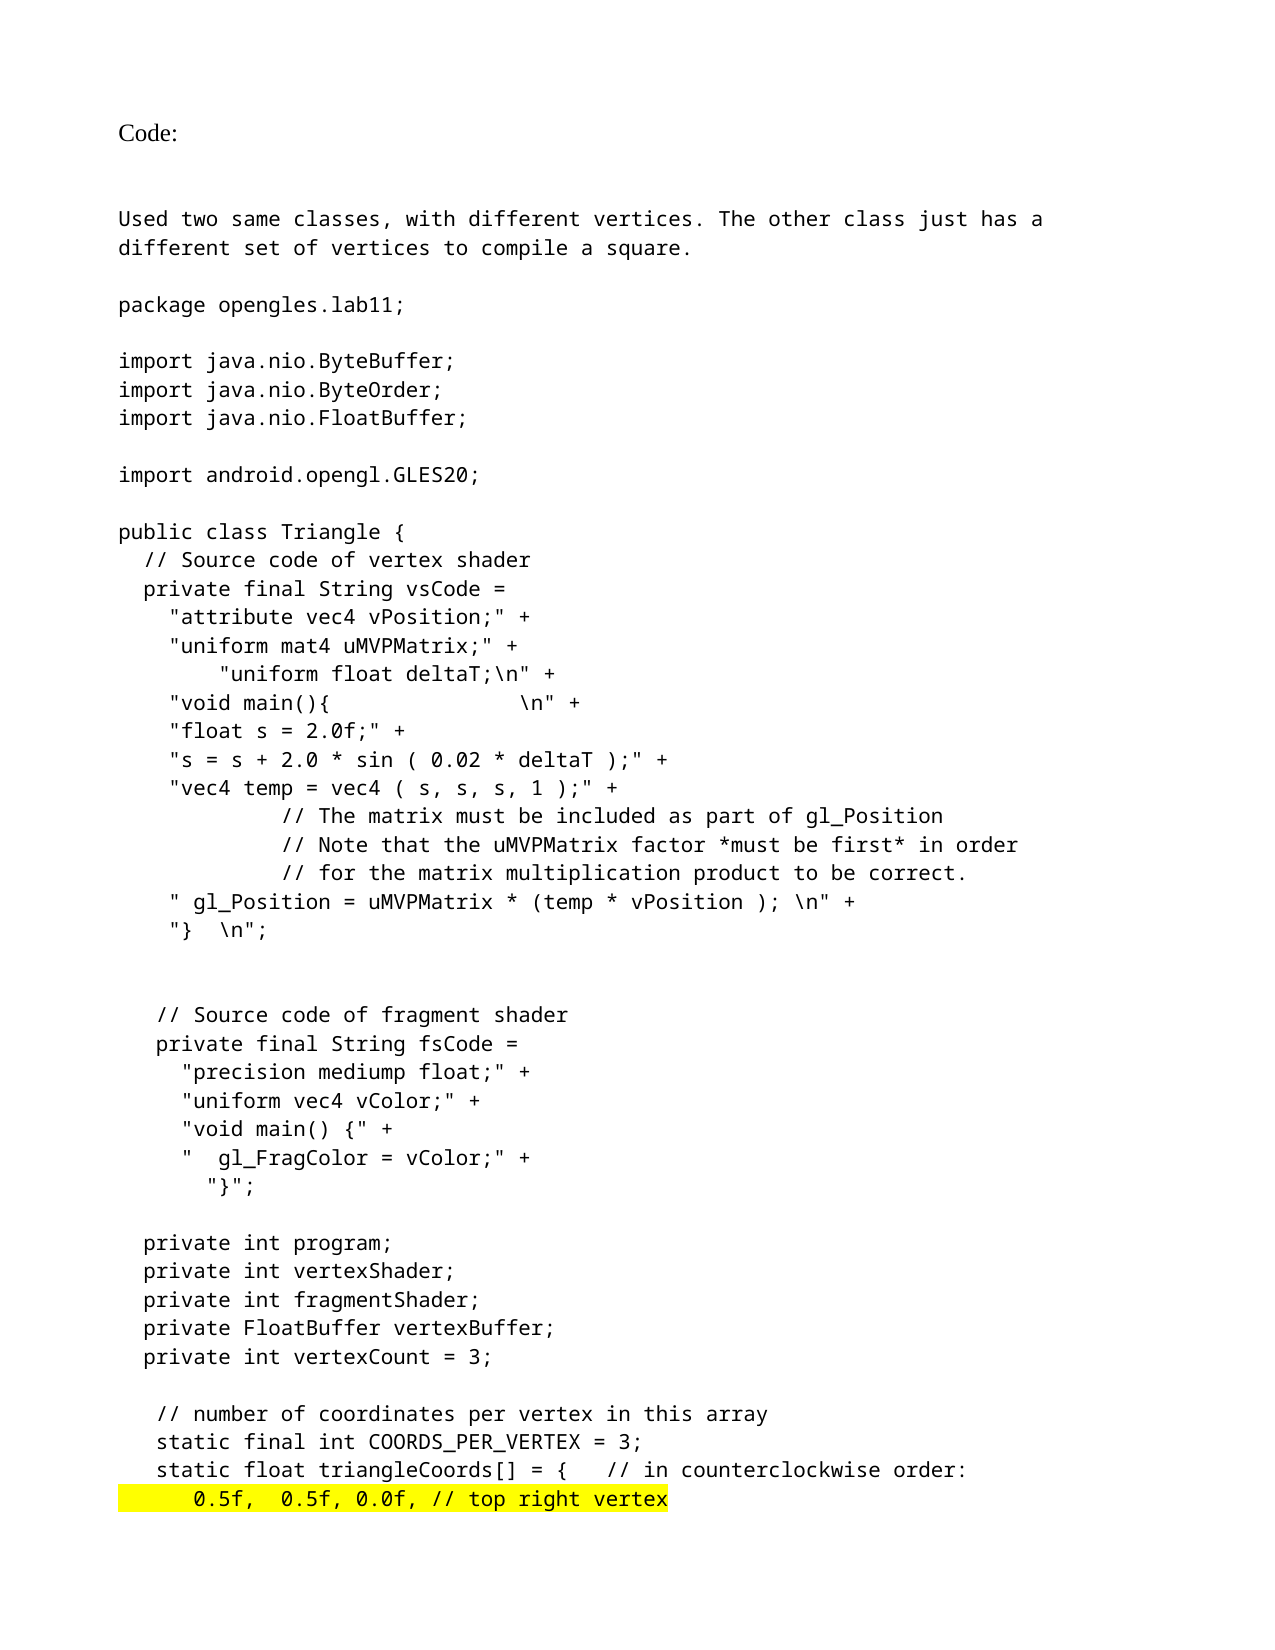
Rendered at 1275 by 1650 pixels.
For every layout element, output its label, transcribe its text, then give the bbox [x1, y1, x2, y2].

text private int vertexShader; [118, 1257, 1157, 1285]
text import java.nio.ByteBuffer; [118, 347, 1157, 375]
text package opengles.lab11; [118, 290, 1157, 318]
text " gl_Position = uMVPMatrix * (temp * vPosition ); \n" + [118, 887, 1157, 915]
text import java.nio.FloatBuffer; [118, 403, 1157, 432]
text private int vertexCount = 3; [118, 1342, 1157, 1370]
text "void main(){ \n" + [118, 688, 1157, 716]
text "}"; [118, 1171, 1157, 1200]
text Used two same classes, with different vertices. The other class just has a different set of vertices to compile a square. [118, 204, 1157, 261]
text "precision mediump float;" + [118, 1057, 1157, 1086]
text "float s = 2.0f;" + [118, 716, 1157, 745]
text private final String vsCode = [118, 574, 1157, 602]
text " gl_FragColor = vColor;" + [118, 1143, 1157, 1171]
text "} \n"; [118, 915, 1157, 944]
text import android.opengl.GLES20; [118, 460, 1157, 489]
text public class Triangle { [118, 517, 1157, 546]
text private FloatBuffer vertexBuffer; [118, 1313, 1157, 1342]
text // Source code of vertex shader [118, 546, 1157, 574]
text // The matrix must be included as part of gl_Position [118, 802, 1157, 830]
text // number of coordinates per vertex in this array [118, 1399, 1157, 1427]
text private int fragmentShader; [118, 1285, 1157, 1313]
text private final String fsCode = [118, 1029, 1157, 1057]
text private int program; [118, 1228, 1157, 1257]
text "vec4 temp = vec4 ( s, s, s, 1 );" + [118, 773, 1157, 802]
text static float triangleCoords[] = { // in counterclockwise order: [118, 1456, 1157, 1484]
text static final int COORDS_PER_VERTEX = 3; [118, 1427, 1157, 1456]
text import java.nio.ByteOrder; [118, 375, 1157, 403]
text "void main() {" + [118, 1114, 1157, 1143]
text Code: [118, 118, 1157, 147]
text // Source code of fragment shader [118, 1001, 1157, 1029]
text "s = s + 2.0 * sin ( 0.02 * deltaT );" + [118, 745, 1157, 773]
text 0.5f, 0.5f, 0.0f, // top right vertex [118, 1484, 1157, 1512]
text "uniform vec4 vColor;" + [118, 1086, 1157, 1114]
text // Note that the uMVPMatrix factor *must be first* in order [118, 830, 1157, 858]
text "uniform mat4 uMVPMatrix;" + [118, 631, 1157, 659]
text "uniform float deltaT;\n" + [118, 659, 1157, 688]
text // for the matrix multiplication product to be correct. [118, 858, 1157, 887]
text "attribute vec4 vPosition;" + [118, 602, 1157, 631]
